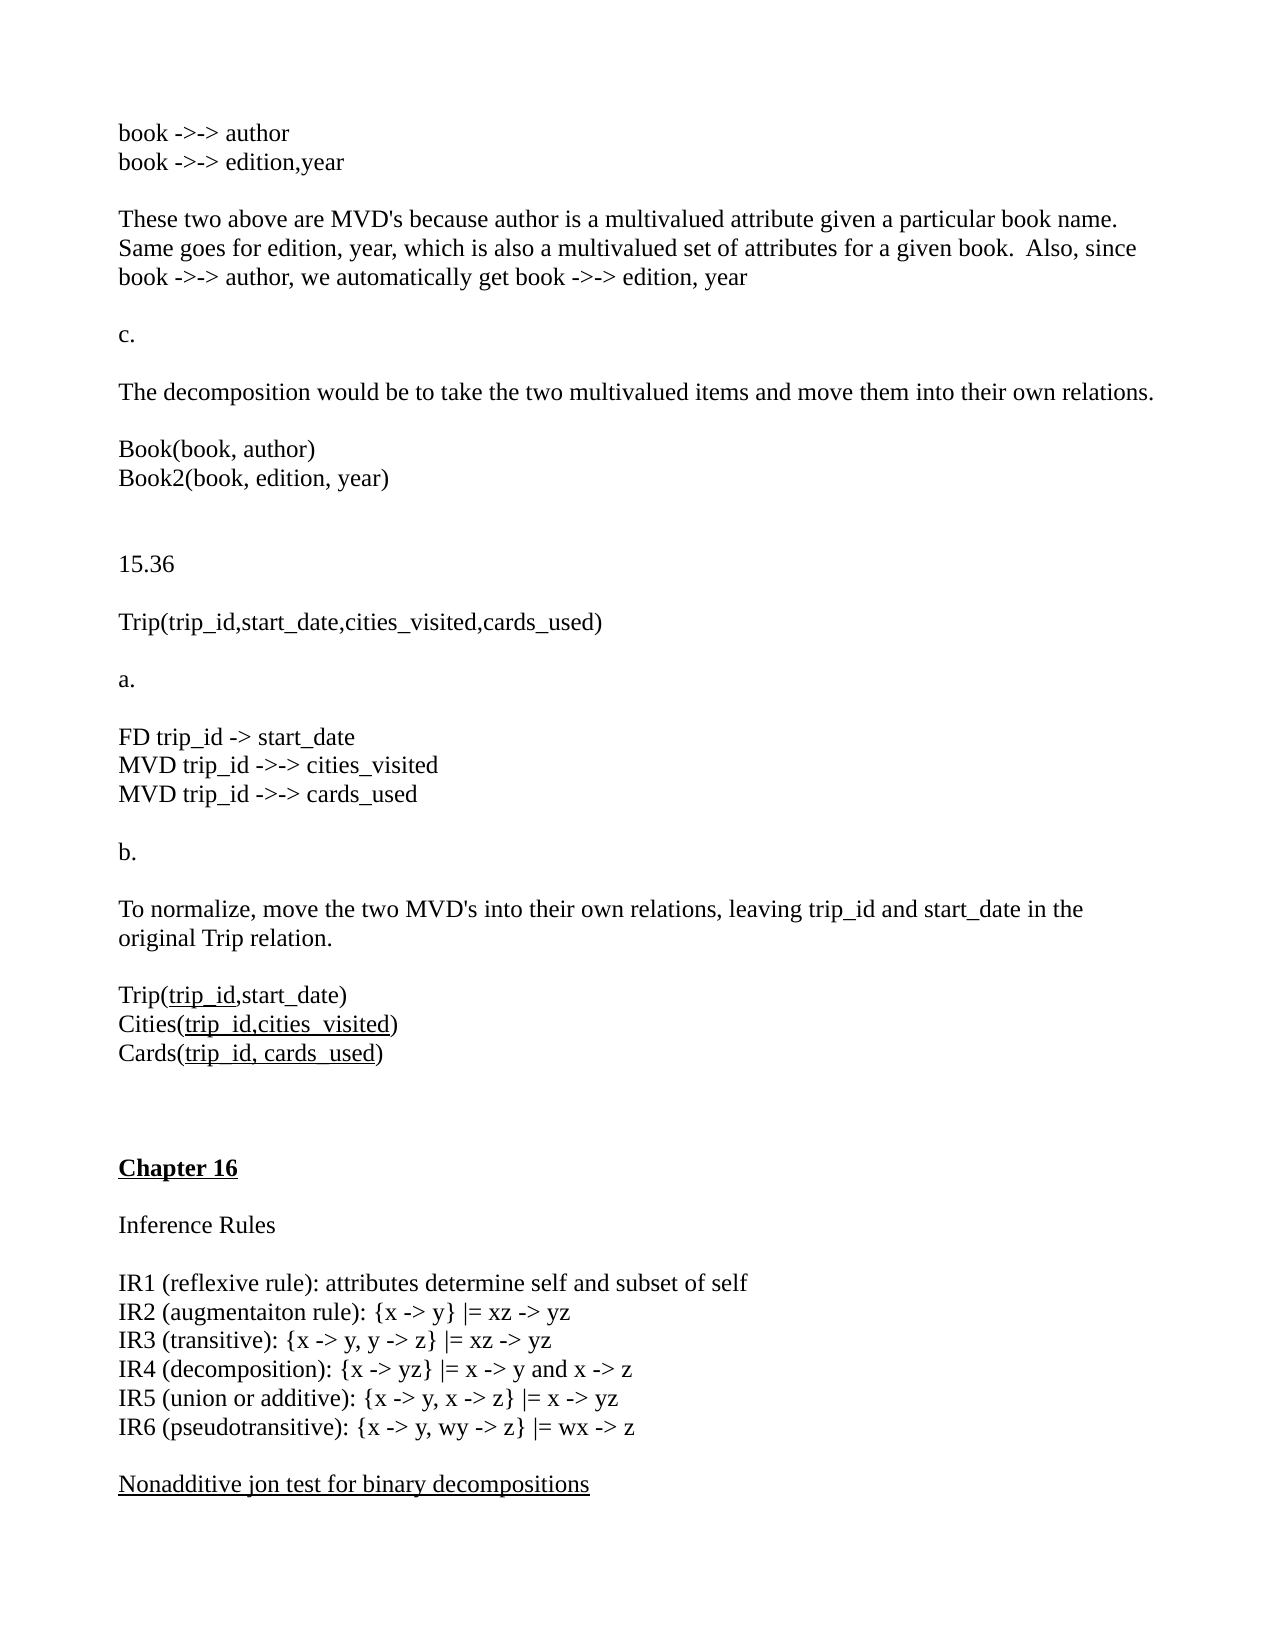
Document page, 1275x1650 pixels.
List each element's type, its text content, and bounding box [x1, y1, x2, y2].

text To normalize, move the two MVD's into their own relations, leaving trip_id and start_date in the original Trip relation. [118, 894, 1157, 952]
text Cities(trip_id,cities_visited) [118, 1009, 1157, 1038]
text IR6 (pseudotransitive): {x -> y, wy -> z} |= wx -> z [118, 1412, 1157, 1441]
text MVD trip_id ->-> cards_used [118, 779, 1157, 808]
text IR2 (augmentaiton rule): {x -> y} |= xz -> yz [118, 1297, 1157, 1326]
text Book(book, author) [118, 434, 1157, 463]
text Chapter 16 [118, 1153, 1157, 1182]
text book ->-> author [118, 118, 1157, 147]
text These two above are MVD's because author is a multivalued attribute given a particular book name. Same goes for edition, year, which is also a multivalued set of attributes for a given book. Also, since book ->-> author, we automatically get book ->-> edition, year [118, 204, 1157, 291]
text Nonadditive jon test for binary decompositions [118, 1469, 1157, 1498]
text Book2(book, edition, year) [118, 463, 1157, 492]
text 15.36 [118, 549, 1157, 578]
text IR3 (transitive): {x -> y, y -> z} |= xz -> yz [118, 1326, 1157, 1354]
text c. [118, 319, 1157, 348]
text FD trip_id -> start_date [118, 722, 1157, 751]
text The decomposition would be to take the two multivalued items and move them into their own relations. [118, 377, 1157, 406]
text Cards(trip_id, cards_used) [118, 1038, 1157, 1067]
text IR5 (union or additive): {x -> y, x -> z} |= x -> yz [118, 1383, 1157, 1412]
text IR4 (decomposition): {x -> yz} |= x -> y and x -> z [118, 1354, 1157, 1383]
text a. [118, 664, 1157, 693]
text b. [118, 837, 1157, 866]
text Trip(trip_id,start_date,cities_visited,cards_used) [118, 607, 1157, 636]
text MVD trip_id ->-> cities_visited [118, 751, 1157, 779]
text IR1 (reflexive rule): attributes determine self and subset of self [118, 1268, 1157, 1297]
text Inference Rules [118, 1211, 1157, 1239]
text book ->-> edition,year [118, 147, 1157, 176]
text Trip(trip_id,start_date) [118, 981, 1157, 1009]
